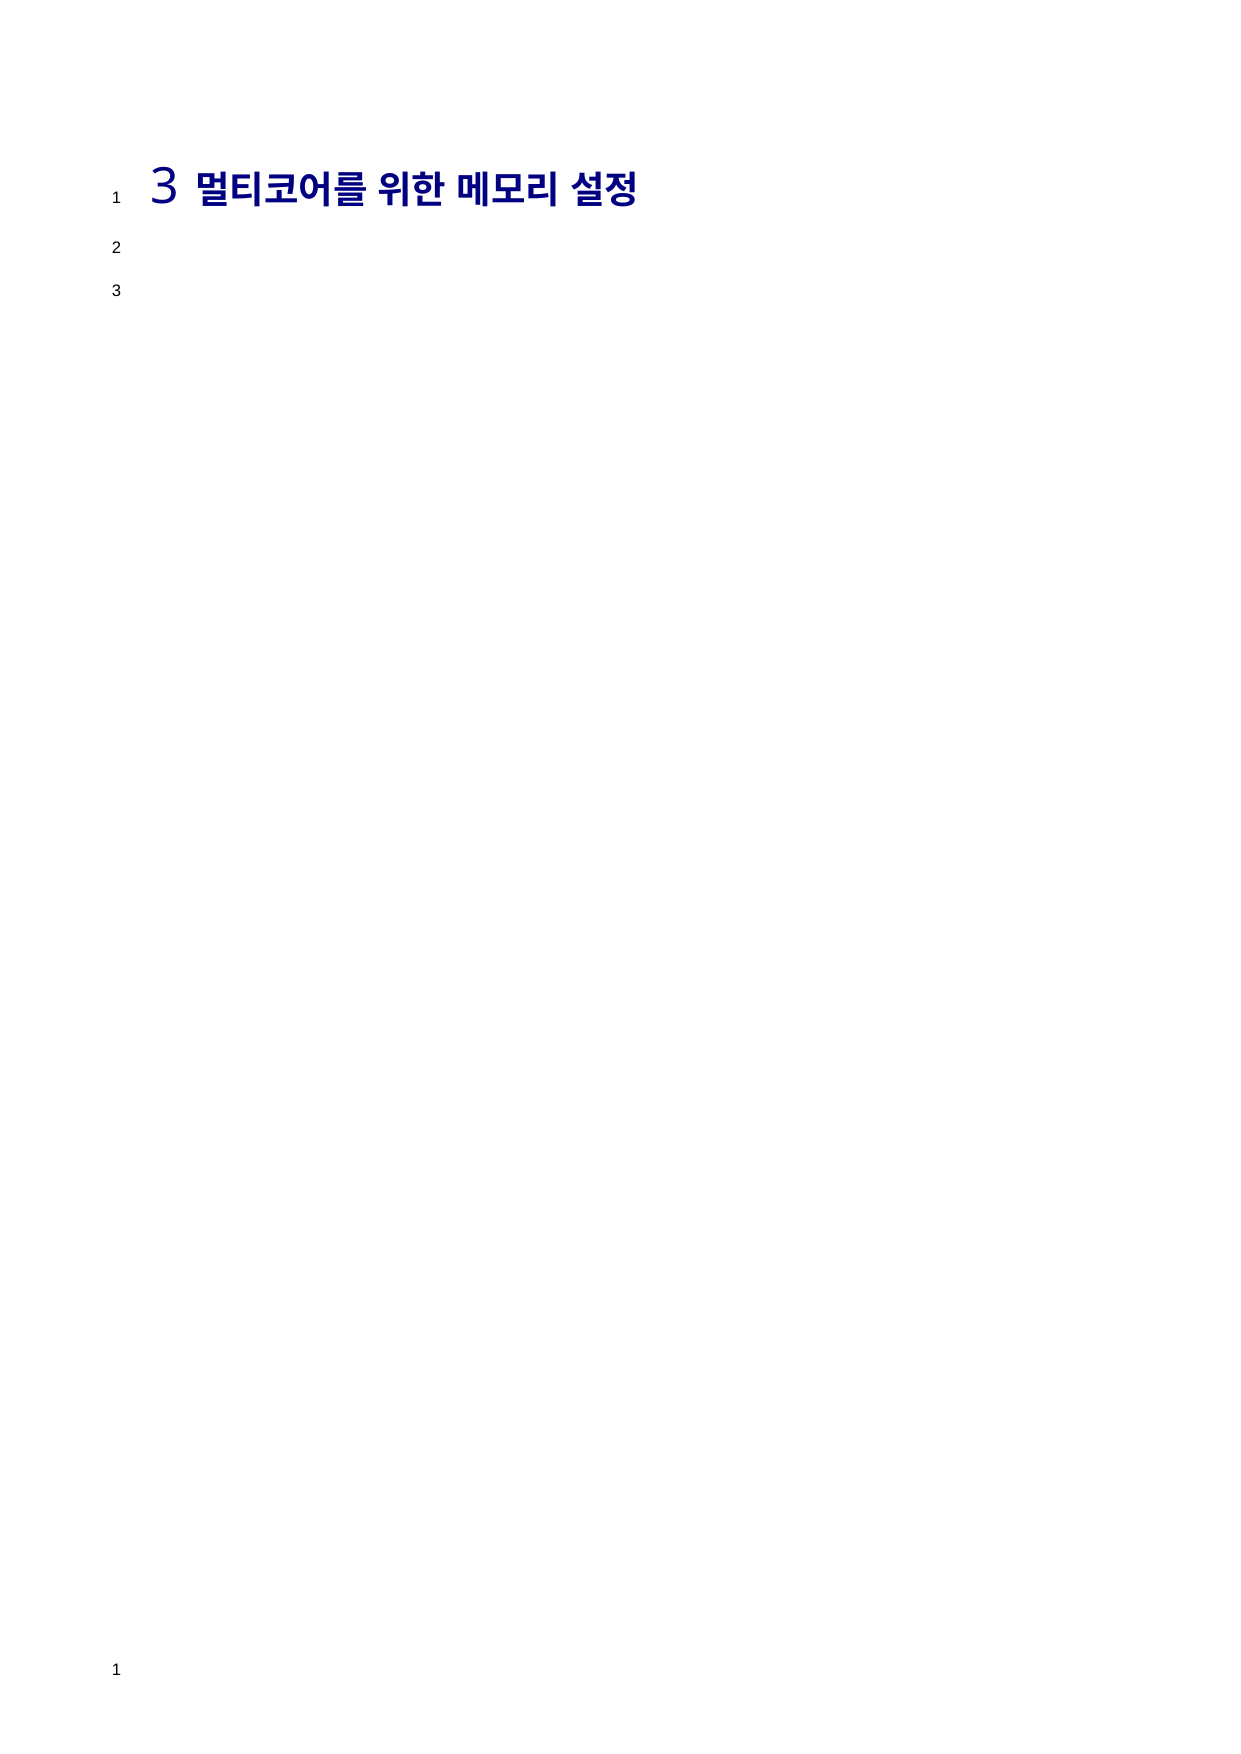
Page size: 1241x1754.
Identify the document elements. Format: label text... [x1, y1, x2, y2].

subtitle 멀티코어를 위한 메모리 설정 [150, 150, 1090, 218]
